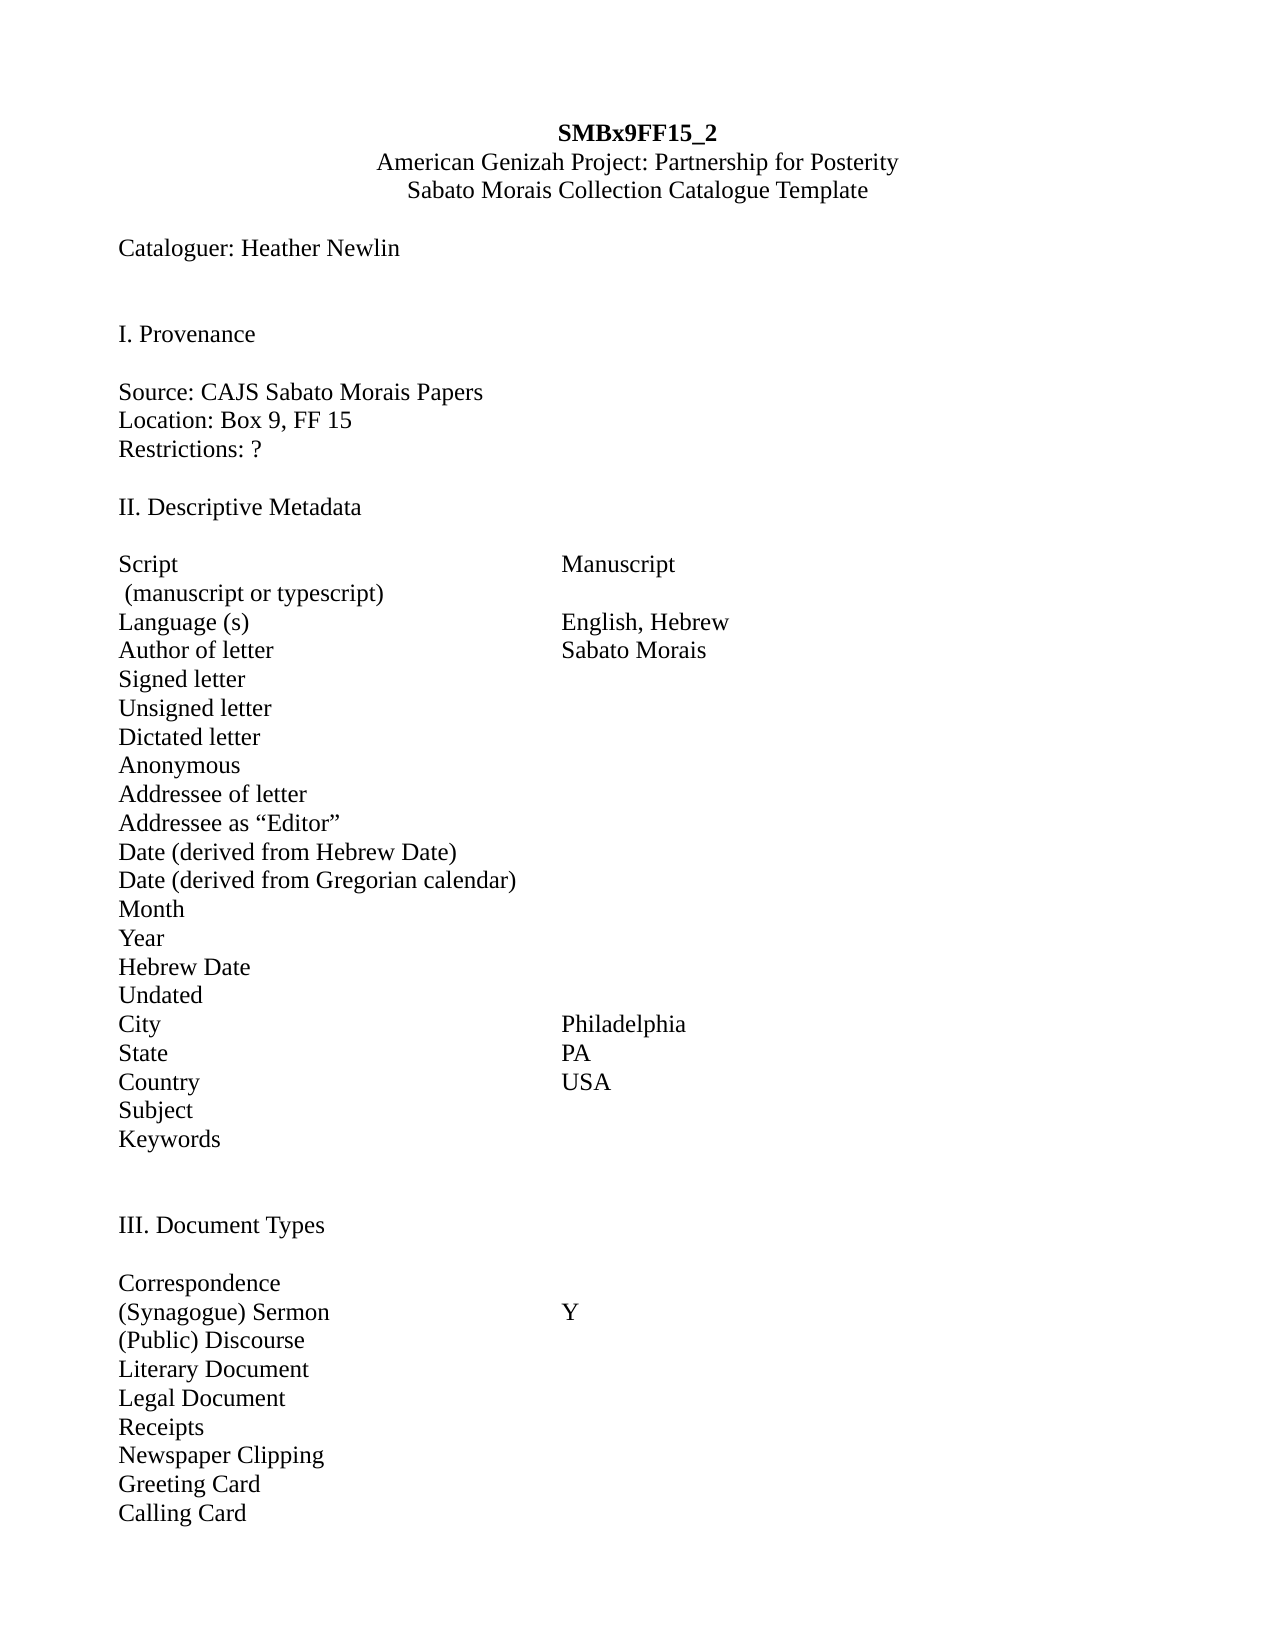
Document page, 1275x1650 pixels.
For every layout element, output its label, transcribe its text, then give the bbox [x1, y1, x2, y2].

text Signed letter [118, 664, 1157, 693]
text Month [118, 894, 1157, 923]
text Correspondence [118, 1268, 1157, 1297]
text (Synagogue) Sermon Y [118, 1297, 1157, 1326]
text Undated [118, 981, 1157, 1009]
text Literary Document [118, 1354, 1157, 1383]
text Date (derived from Hebrew Date) [118, 837, 1157, 866]
text Year [118, 923, 1157, 952]
text Language (s) English, Hebrew [118, 607, 1157, 636]
text Greeting Card [118, 1469, 1157, 1498]
text (manuscript or typescript) [118, 578, 1157, 607]
text Addressee of letter [118, 779, 1157, 808]
text Calling Card [118, 1498, 1157, 1527]
text Restrictions: ? [118, 434, 1157, 463]
text III. Document Types [118, 1211, 1157, 1239]
text Source: CAJS Sabato Morais Papers [118, 377, 1157, 406]
text SMBx9FF15_2 [118, 118, 1157, 147]
text I. Provenance [118, 319, 1157, 348]
text Addressee as “Editor” [118, 808, 1157, 837]
text City Philadelphia [118, 1009, 1157, 1038]
text Script Manuscript [118, 549, 1157, 578]
text Dictated letter [118, 722, 1157, 751]
text Anonymous [118, 751, 1157, 779]
text (Public) Discourse [118, 1326, 1157, 1354]
text Cataloguer: Heather Newlin [118, 233, 1157, 262]
text Unsigned letter [118, 693, 1157, 722]
text Legal Document [118, 1383, 1157, 1412]
text II. Descriptive Metadata [118, 492, 1157, 521]
text State PA [118, 1038, 1157, 1067]
text Sabato Morais Collection Catalogue Template [118, 176, 1157, 204]
text Newspaper Clipping [118, 1441, 1157, 1469]
text Country USA [118, 1067, 1157, 1096]
text Receipts [118, 1412, 1157, 1441]
text American Genizah Project: Partnership for Posterity [118, 147, 1157, 176]
text Location: Box 9, FF 15 [118, 406, 1157, 434]
text Date (derived from Gregorian calendar) [118, 866, 1157, 894]
text Keywords [118, 1124, 1157, 1153]
text Author of letter Sabato Morais [118, 636, 1157, 664]
text Subject [118, 1096, 1157, 1124]
text Hebrew Date [118, 952, 1157, 981]
